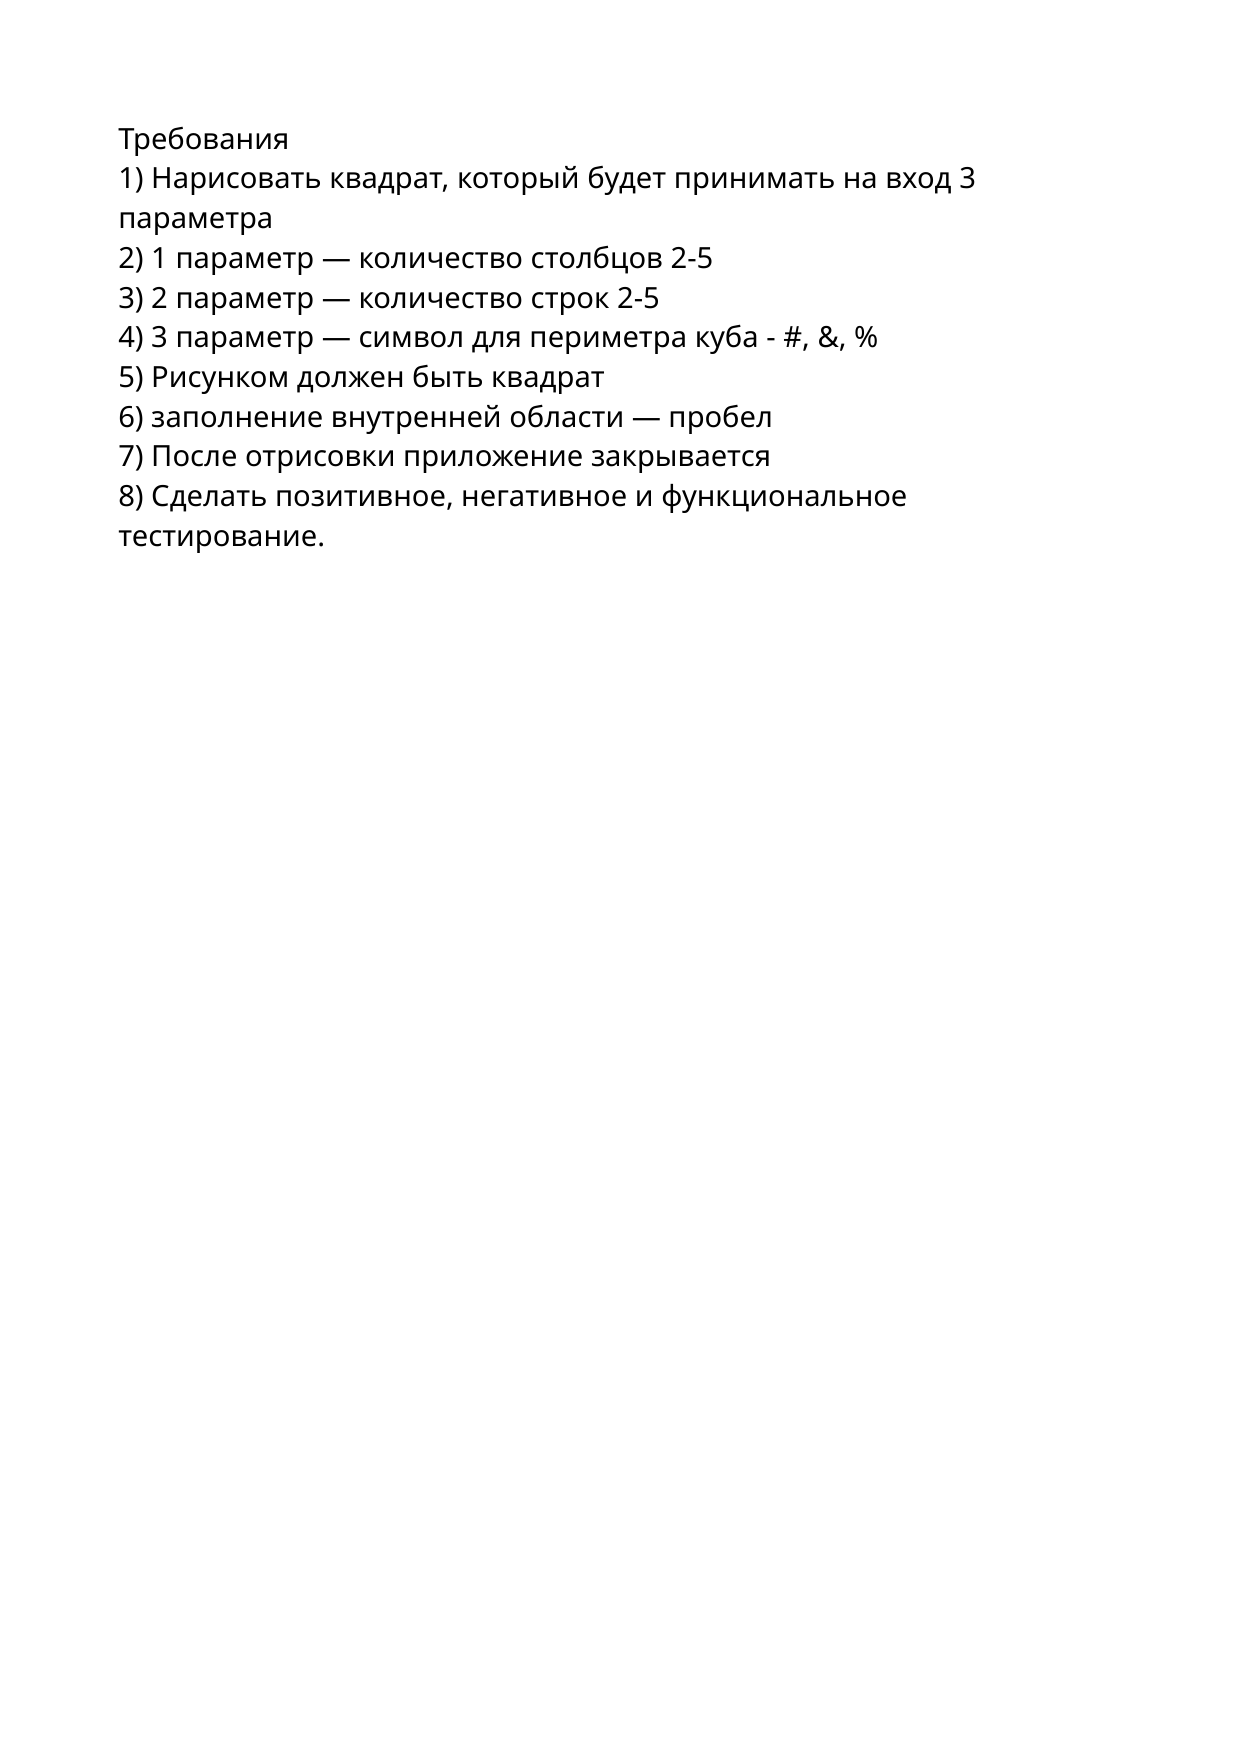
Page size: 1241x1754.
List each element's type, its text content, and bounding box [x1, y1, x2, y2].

text 4) 3 параметр — символ для периметра куба - #, &, % [118, 317, 1122, 356]
text 1) Нарисовать квадрат, который будет принимать на вход 3 параметра [118, 158, 1122, 237]
text 3) 2 параметр — количество строк 2-5 [118, 277, 1122, 317]
text 7) После отрисовки приложение закрывается [118, 436, 1122, 475]
text 6) заполнение внутренней области — пробел [118, 396, 1122, 436]
text 2) 1 параметр — количество столбцов 2-5 [118, 237, 1122, 277]
text Требования [118, 118, 1122, 158]
text 5) Рисунком должен быть квадрат [118, 356, 1122, 396]
text 8) Сделать позитивное, негативное и функциональное тестирование. [118, 475, 1122, 555]
